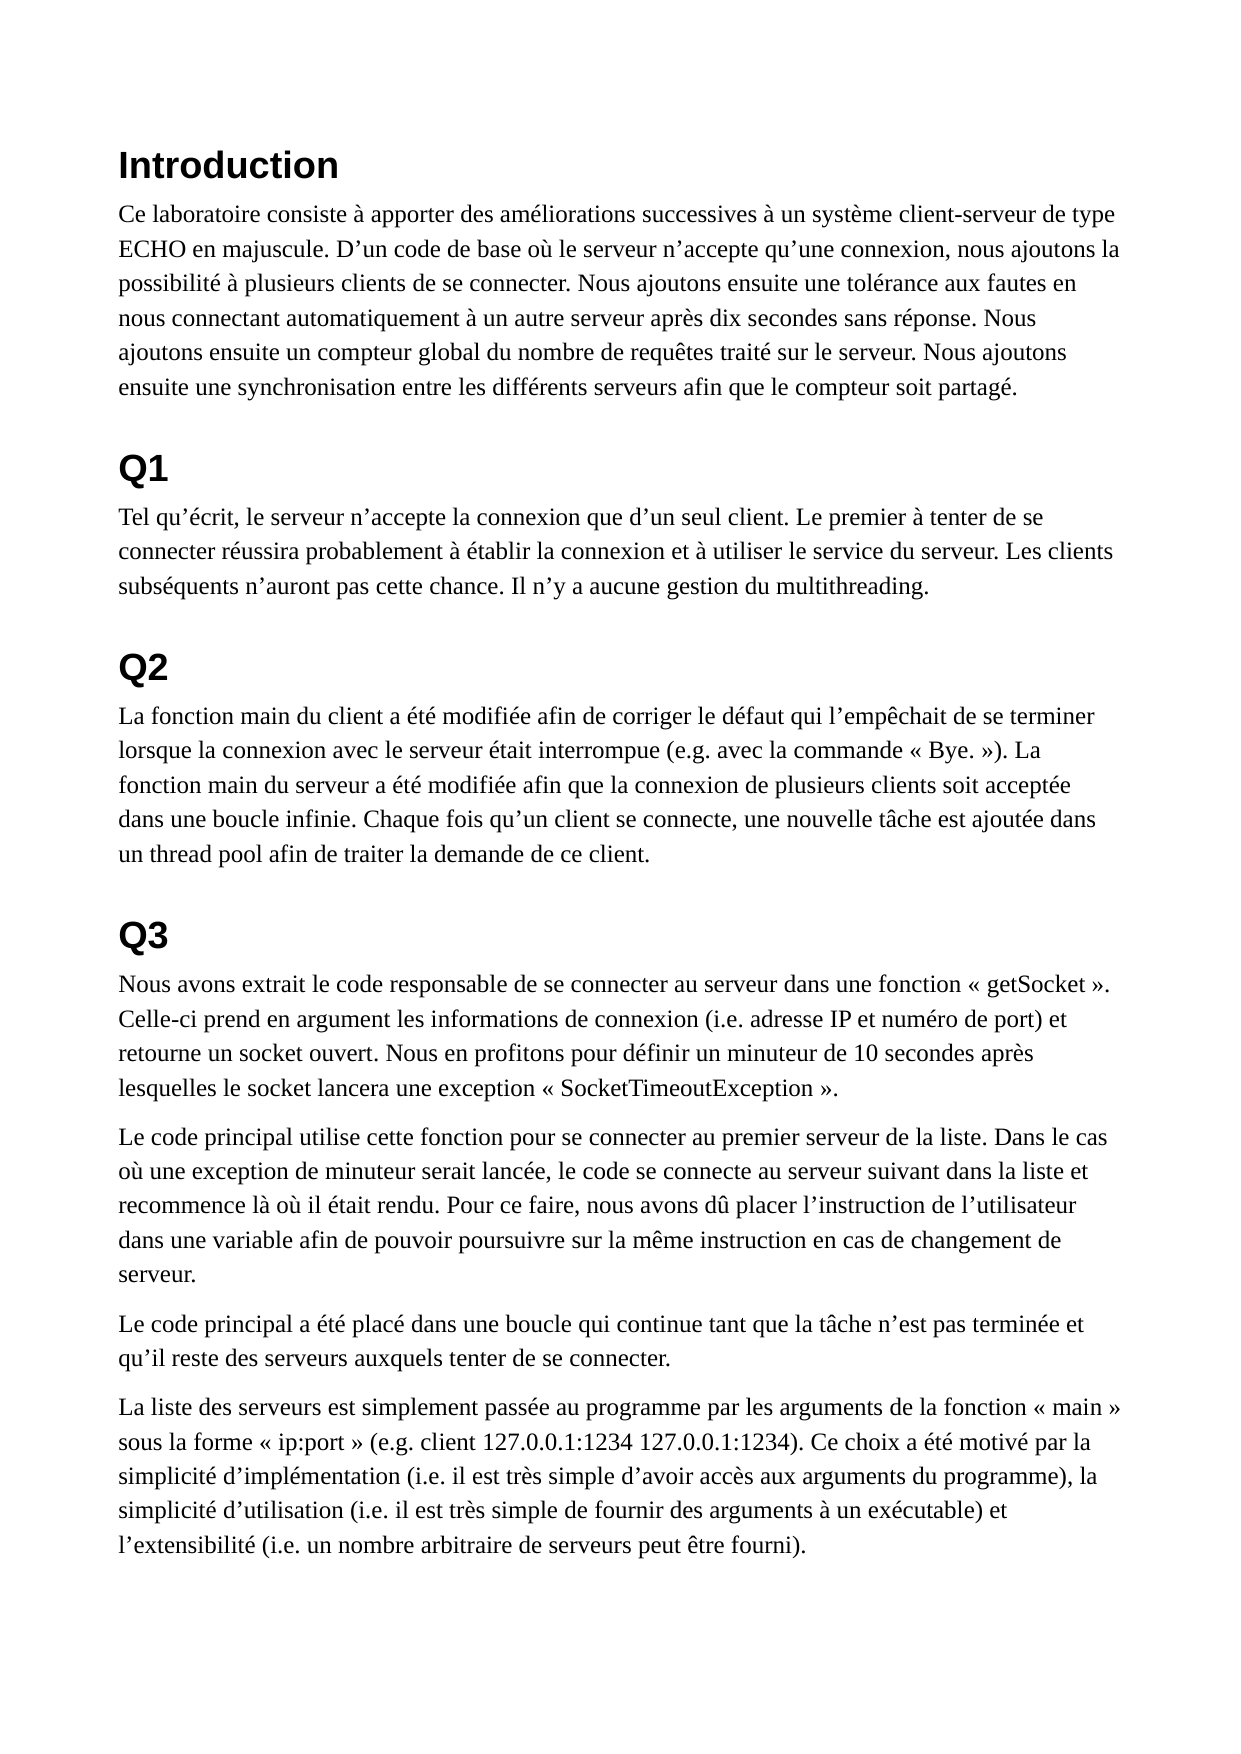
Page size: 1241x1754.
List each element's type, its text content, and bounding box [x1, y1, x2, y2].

subtitle Q3 [118, 913, 1122, 957]
text Nous avons extrait le code responsable de se connecter au serveur dans une fonction « getSocket ». Celle-ci prend en argument les informations de connexion (i.e. adresse IP et numéro de port) et retourne un socket ouvert. Nous en profitons pour définir un minuteur de 10 secondes après lesquelles le socket lancera une exception « SocketTimeoutException ». [118, 969, 1122, 1101]
text La fonction main du client a été modifiée afin de corriger le défaut qui l’empêchait de se terminer lorsque la connexion avec le serveur était interrompue (e.g. avec la commande « Bye. »). La fonction main du serveur a été modifiée afin que la connexion de plusieurs clients soit acceptée dans une boucle infinie. Chaque fois qu’un client se connecte, une nouvelle tâche est ajoutée dans un thread pool afin de traiter la demande de ce client. [118, 701, 1122, 868]
text Le code principal a été placé dans une boucle qui continue tant que la tâche n’est pas terminée et qu’il reste des serveurs auxquels tenter de se connecter. [118, 1309, 1122, 1372]
subtitle Q1 [118, 446, 1122, 489]
text Ce laboratoire consiste à apporter des améliorations successives à un système client-serveur de type ECHO en majuscule. D’un code de base où le serveur n’accepte qu’une connexion, nous ajoutons la possibilité à plusieurs clients de se connecter. Nous ajoutons ensuite une tolérance aux fautes en nous connectant automatiquement à un autre serveur après dix secondes sans réponse. Nous ajoutons ensuite un compteur global du nombre de requêtes traité sur le serveur. Nous ajoutons ensuite une synchronisation entre les différents serveurs afin que le compteur soit partagé. [118, 199, 1122, 400]
text Le code principal utilise cette fonction pour se connecter au premier serveur de la liste. Dans le cas où une exception de minuteur serait lancée, le code se connecte au serveur suivant dans la liste et recommence là où il était rendu. Pour ce faire, nous avons dû placer l’instruction de l’utilisateur dans une variable afin de pouvoir poursuivre sur la même instruction en cas de changement de serveur. [118, 1122, 1122, 1288]
text La liste des serveurs est simplement passée au programme par les arguments de la fonction « main » sous la forme « ip:port » (e.g. client 127.0.0.1:1234 127.0.0.1:1234). Ce choix a été motivé par la simplicité d’implémentation (i.e. il est très simple d’avoir accès aux arguments du programme), la simplicité d’utilisation (i.e. il est très simple de fournir des arguments à un exécutable) et l’extensibilité (i.e. un nombre arbitraire de serveurs peut être fourni). [118, 1392, 1122, 1559]
subtitle Q2 [118, 645, 1122, 688]
text Tel qu’écrit, le serveur n’accepte la connexion que d’un seul client. Le premier à tenter de se connecter réussira probablement à établir la connexion et à utiliser le service du serveur. Les clients subséquents n’auront pas cette chance. Il n’y a aucune gestion du multithreading. [118, 502, 1122, 599]
subtitle Introduction [118, 143, 1122, 187]
